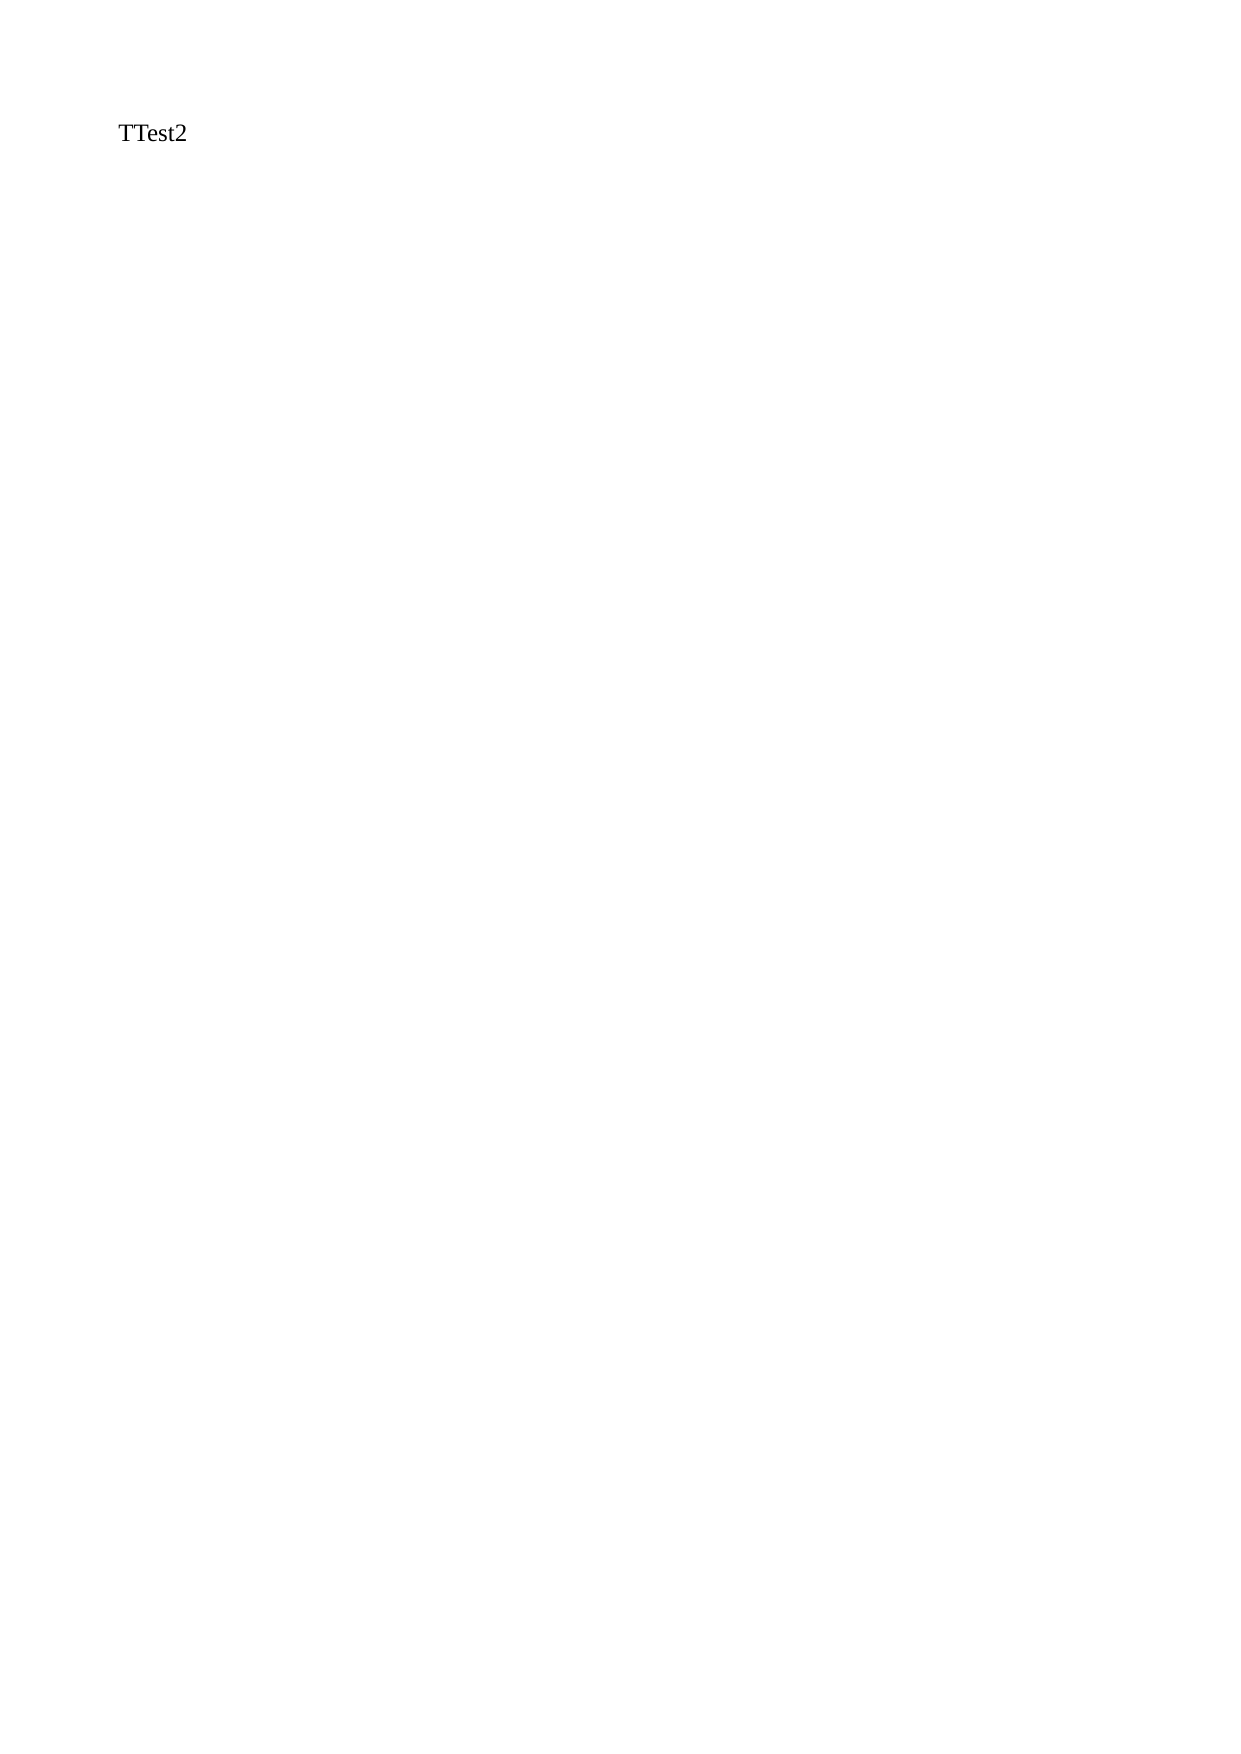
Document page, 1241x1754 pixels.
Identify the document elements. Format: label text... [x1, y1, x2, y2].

text TTest2 [118, 118, 1122, 147]
